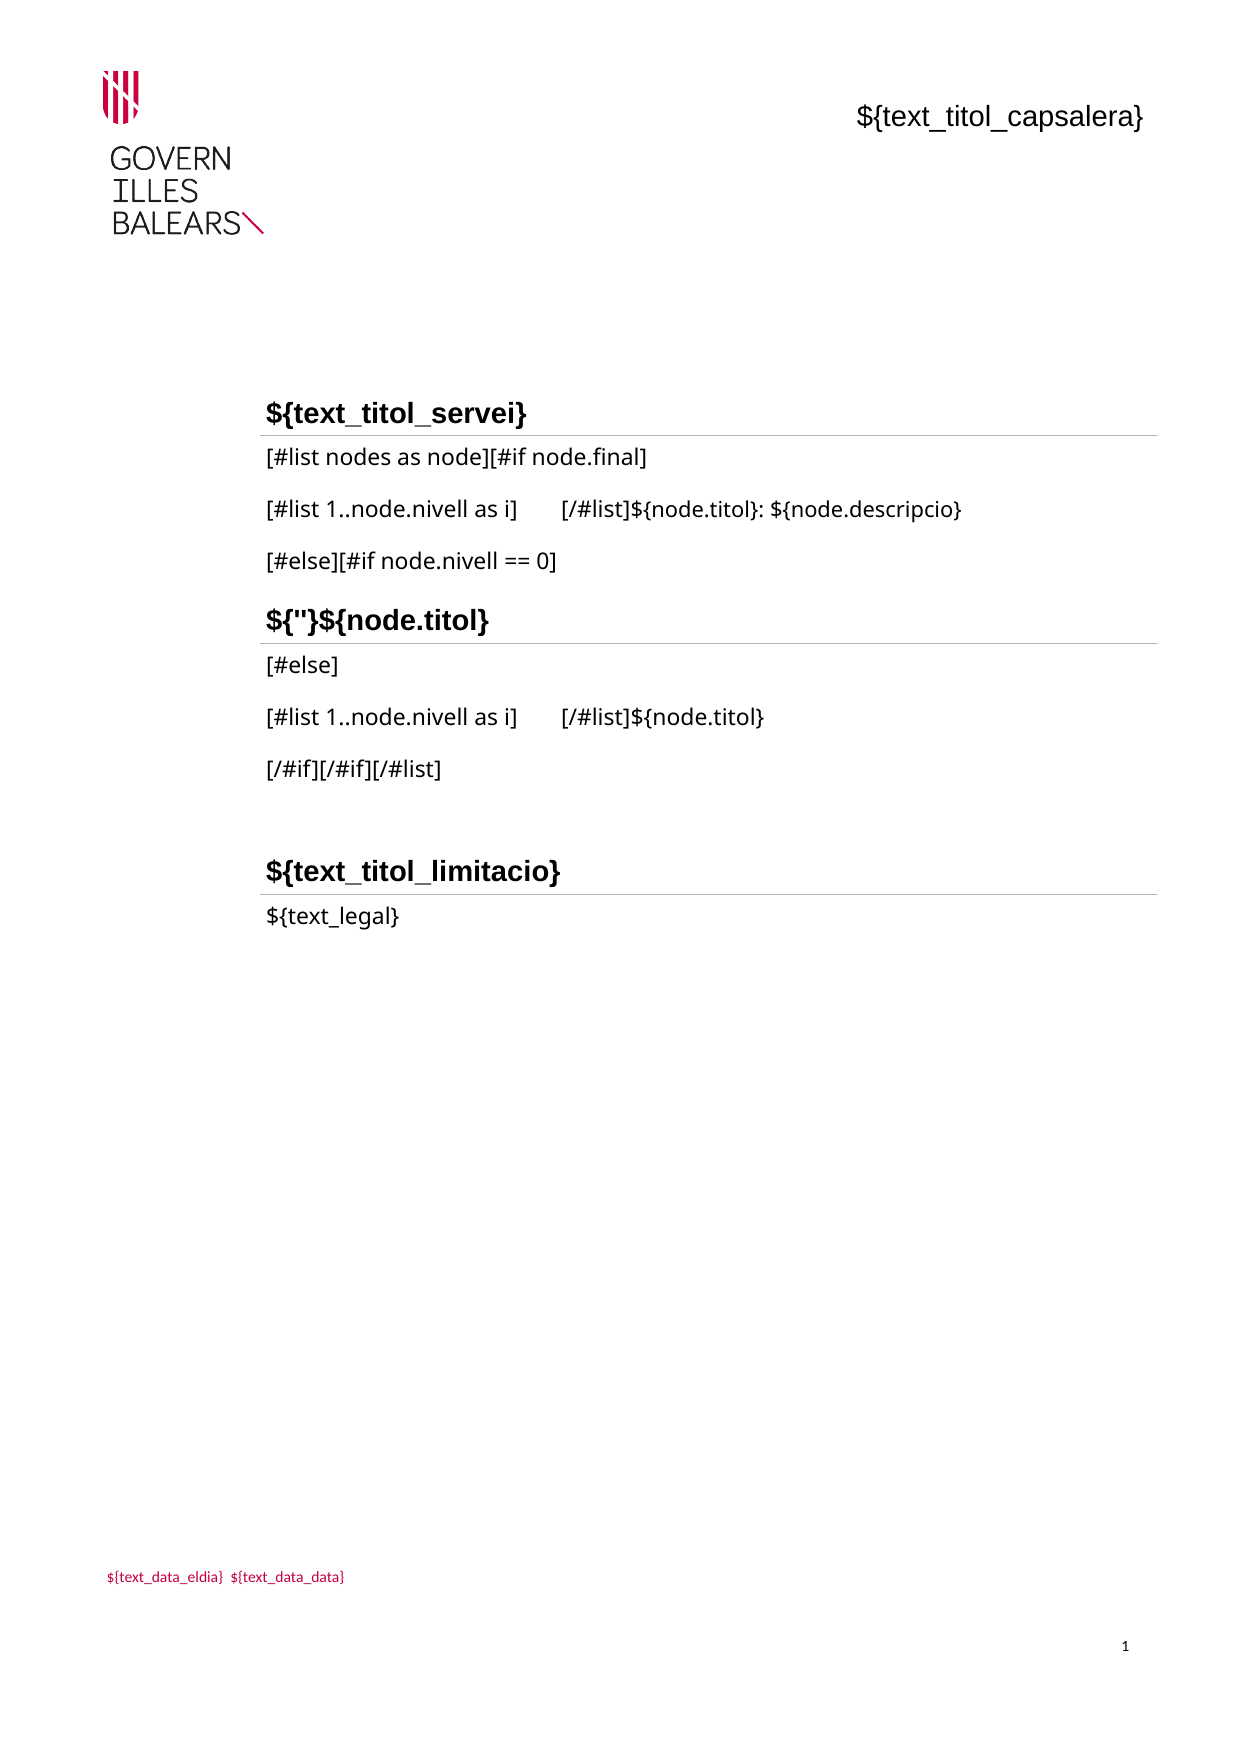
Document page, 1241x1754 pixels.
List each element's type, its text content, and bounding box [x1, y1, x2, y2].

text [#list 1..node.nivell as i] [/#list]${node.titol} [266, 701, 1152, 732]
text [/#if][/#if][/#list] [266, 753, 1152, 784]
text ${text_legal} [266, 899, 1152, 931]
text [#else] [266, 649, 1152, 680]
text [#list nodes as node][#if node.final] [266, 441, 1152, 472]
text [#list 1..node.nivell as i] [/#list]${node.titol}: ${node.descripcio} [266, 493, 1152, 524]
picture [84, 54, 286, 257]
subtitle ${text_titol_servei} [260, 390, 1157, 435]
subtitle ${''}${node.titol} [260, 597, 1157, 643]
subtitle ${text_titol_limitacio} [260, 848, 1157, 894]
text [#else][#if node.nivell == 0] [266, 545, 1152, 577]
